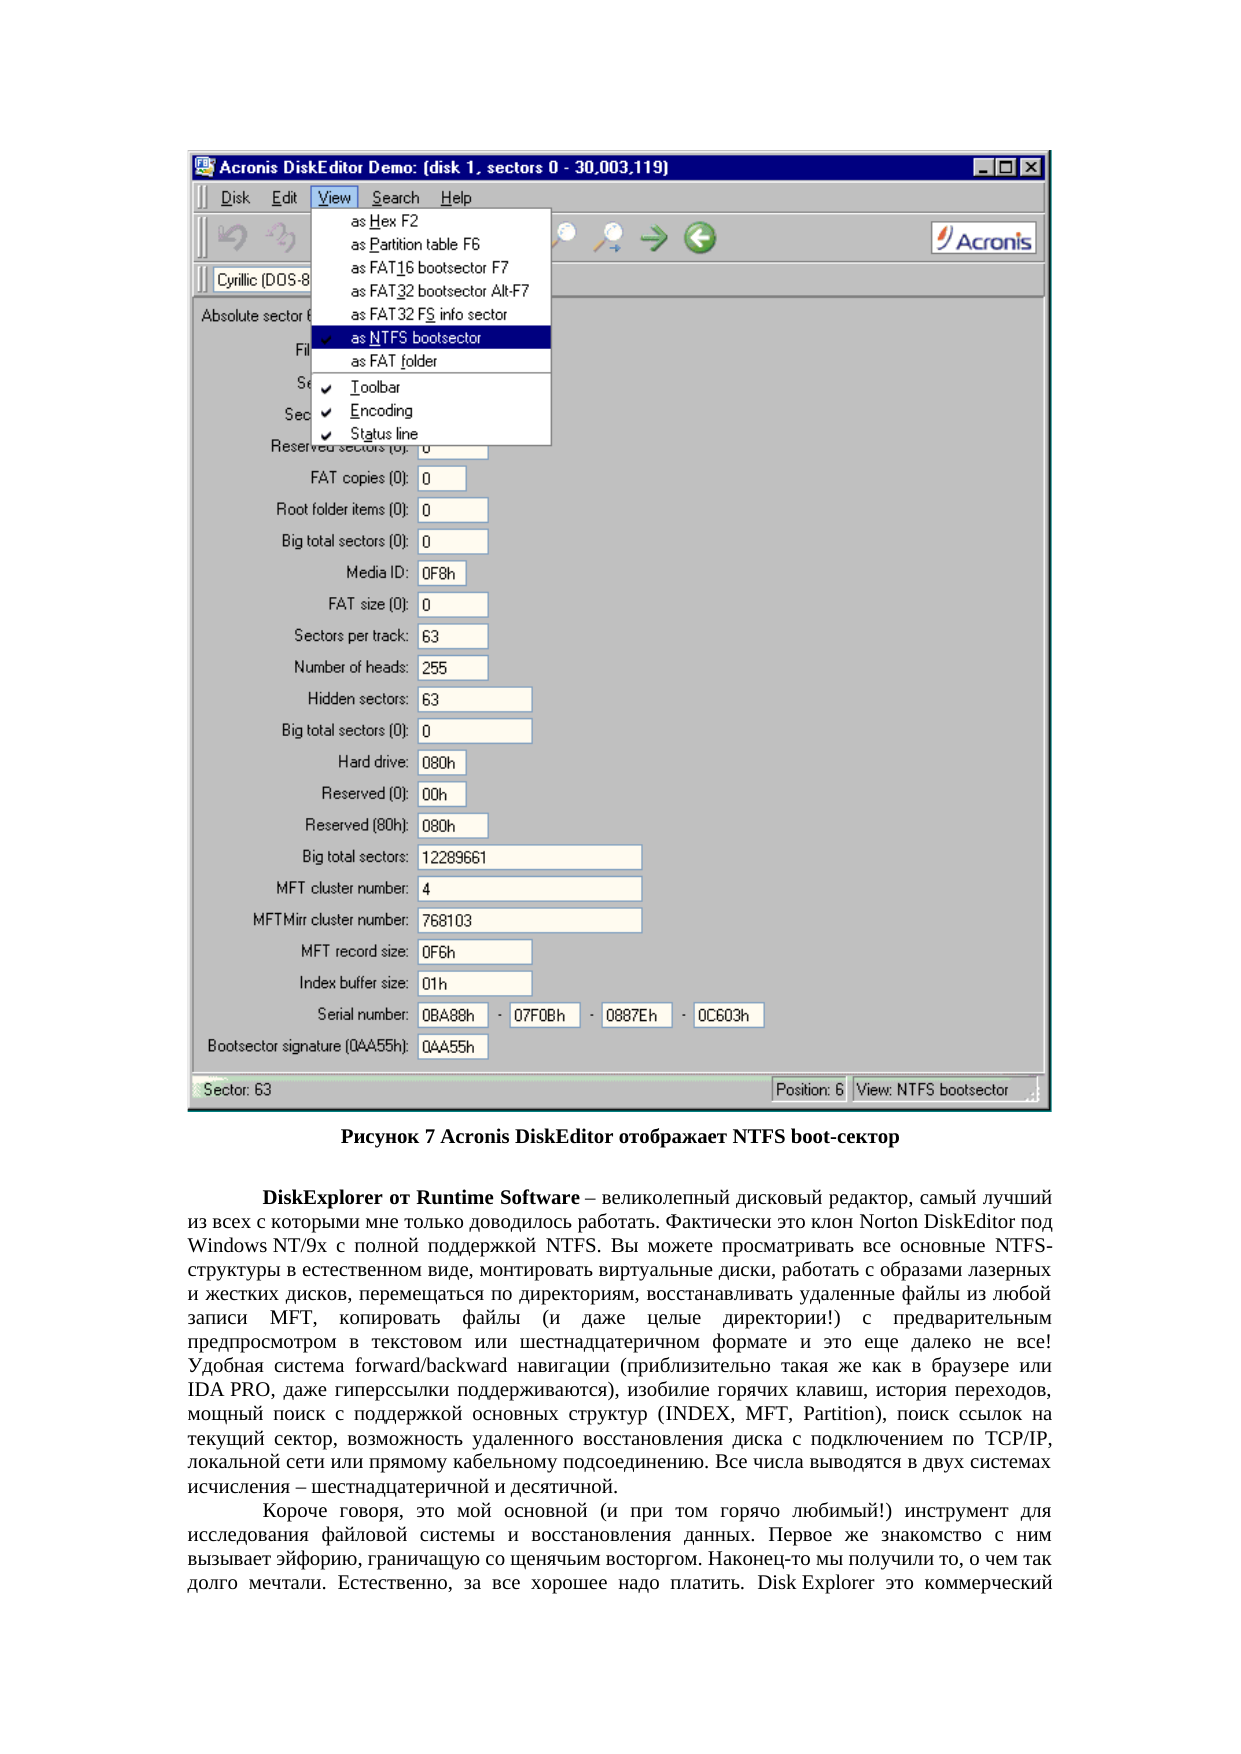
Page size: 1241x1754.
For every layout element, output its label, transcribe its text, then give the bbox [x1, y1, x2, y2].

text DiskExplorer от Runtime Software – великолепный дисковый редактор, самый лучший из всех с которыми мне только доводилось работать. Фактически это клон Norton DiskEditor под Windows NT/9x с полной поддержкой NTFS. Вы можете просматривать все основные NTFS-структуры в естественном виде, монтировать виртуальные диски, работать с образами лазерных и жестких дисков, перемещаться по директориям, восстанавливать удаленные файлы из любой записи MFT, копировать файлы (и даже целые директории!) с предварительным предпросмотром в текстовом или шестнадцатеричном формате и это еще далеко не все! Удобная система forward/backward навигации (приблизительно такая же как в браузере или IDA PRO, даже гиперссылки поддерживаются), изобилие горячих клавиш, история переходов, мощный поиск с поддержкой основных структур (INDEX, MFT, Partition), поиск ссылок на текущий сектор, возможность удаленного восстановления диска с подключением по TCP/IP, локальной сети или прямому кабельному подсоединению. Все числа выводятся в двух системах исчисления – шестнадцатеричной и десятичной. [187, 1185, 1053, 1498]
text Короче говоря, это мой основной (и при том горячо любимый!) инструмент для исследования файловой системы и восстановления данных. Первое же знакомство с ним вызывает эйфорию, граничащую со щенячьим восторгом. Наконец-то мы получили то, о чем так долго мечтали. Естественно, за все хорошее надо платить. Disk Explorer это коммерческий [187, 1498, 1053, 1594]
text Рисунок 7 Acronis DiskEditor отображает NTFS boot-сектор [187, 1124, 1053, 1148]
picture [187, 150, 1052, 1112]
